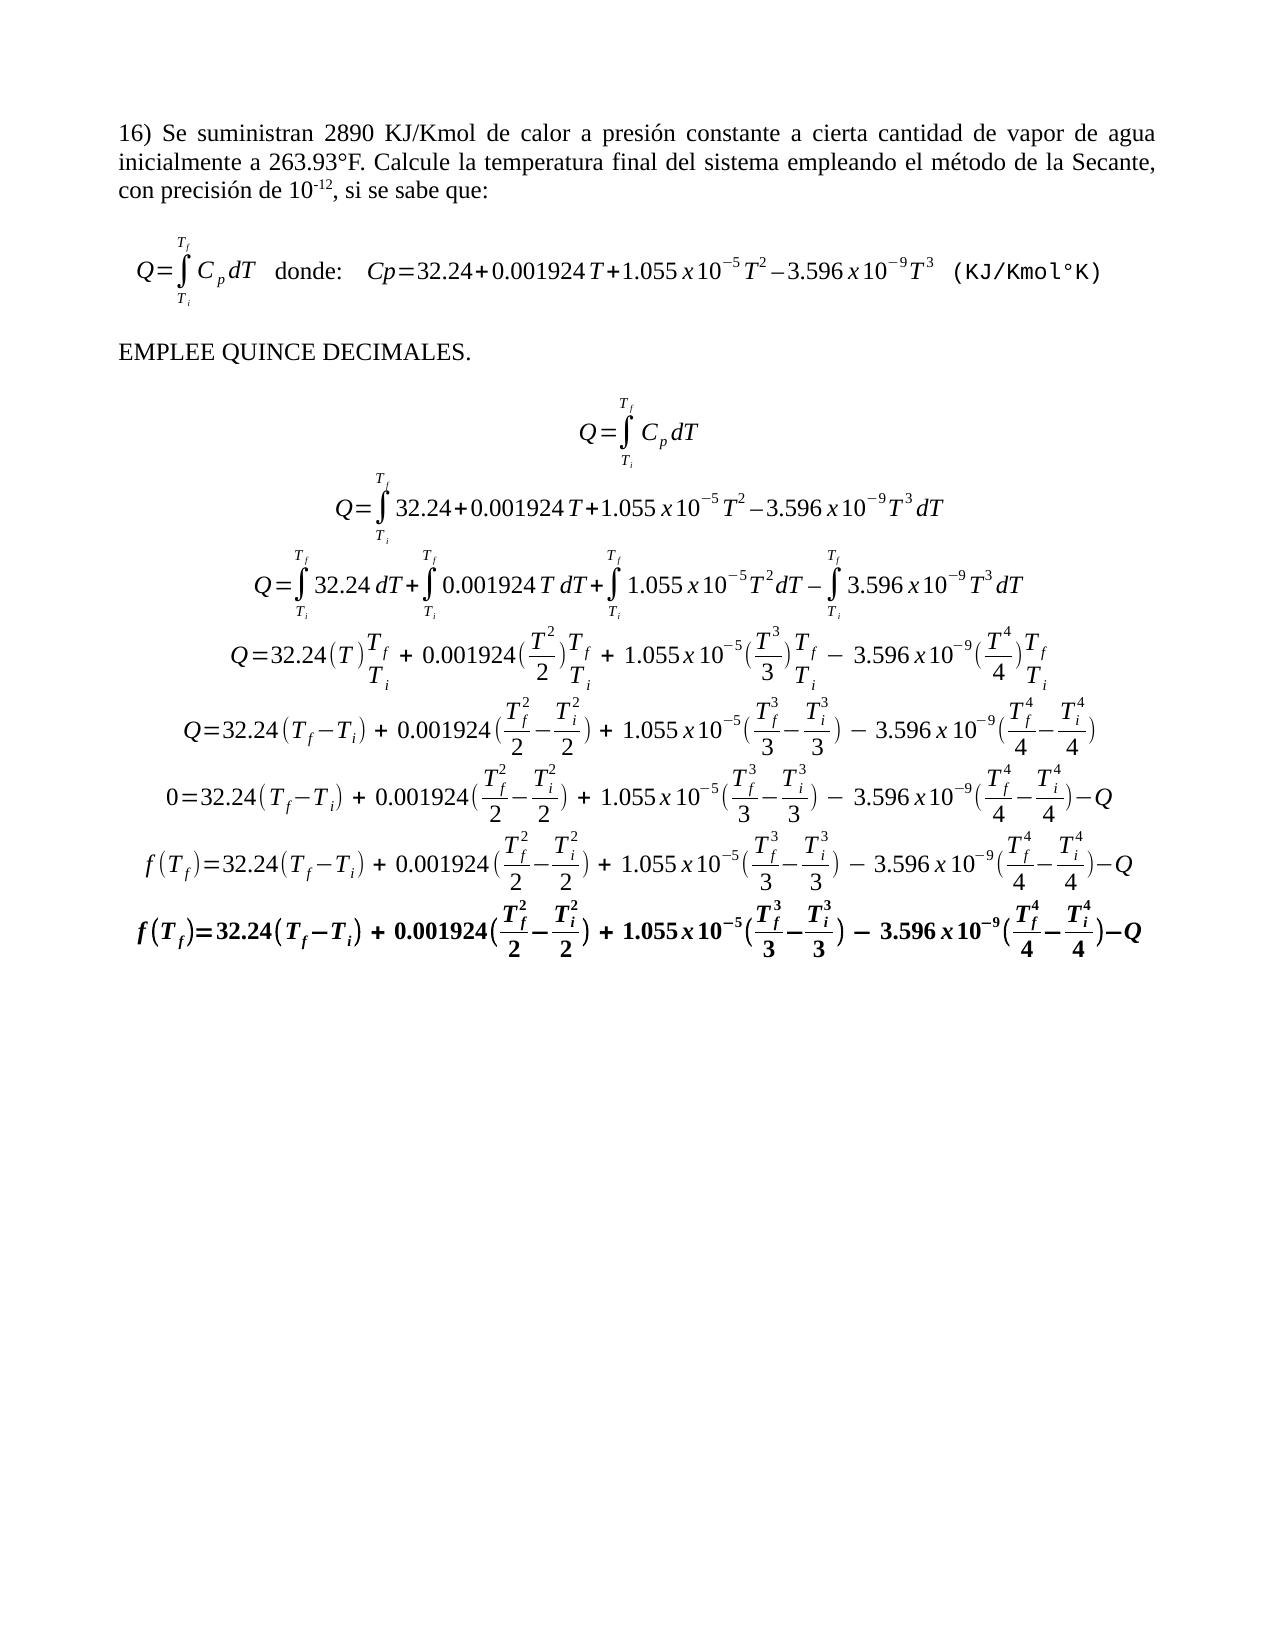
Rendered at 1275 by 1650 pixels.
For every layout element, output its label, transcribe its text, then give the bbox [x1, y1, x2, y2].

text EMPLEE QUINCE DECIMALES. [118, 337, 1157, 366]
text donde: (KJ/Kmol°K) [118, 233, 1157, 308]
text 16) Se suministran 2890 KJ/Kmol de calor a presión constante a cierta cantidad de vapor de agua inicialmente a 263.93°F. Calcule la temperatura final del sistema empleando el método de la Secante, con precisión de 10-12, si se sabe que: [118, 118, 1157, 204]
